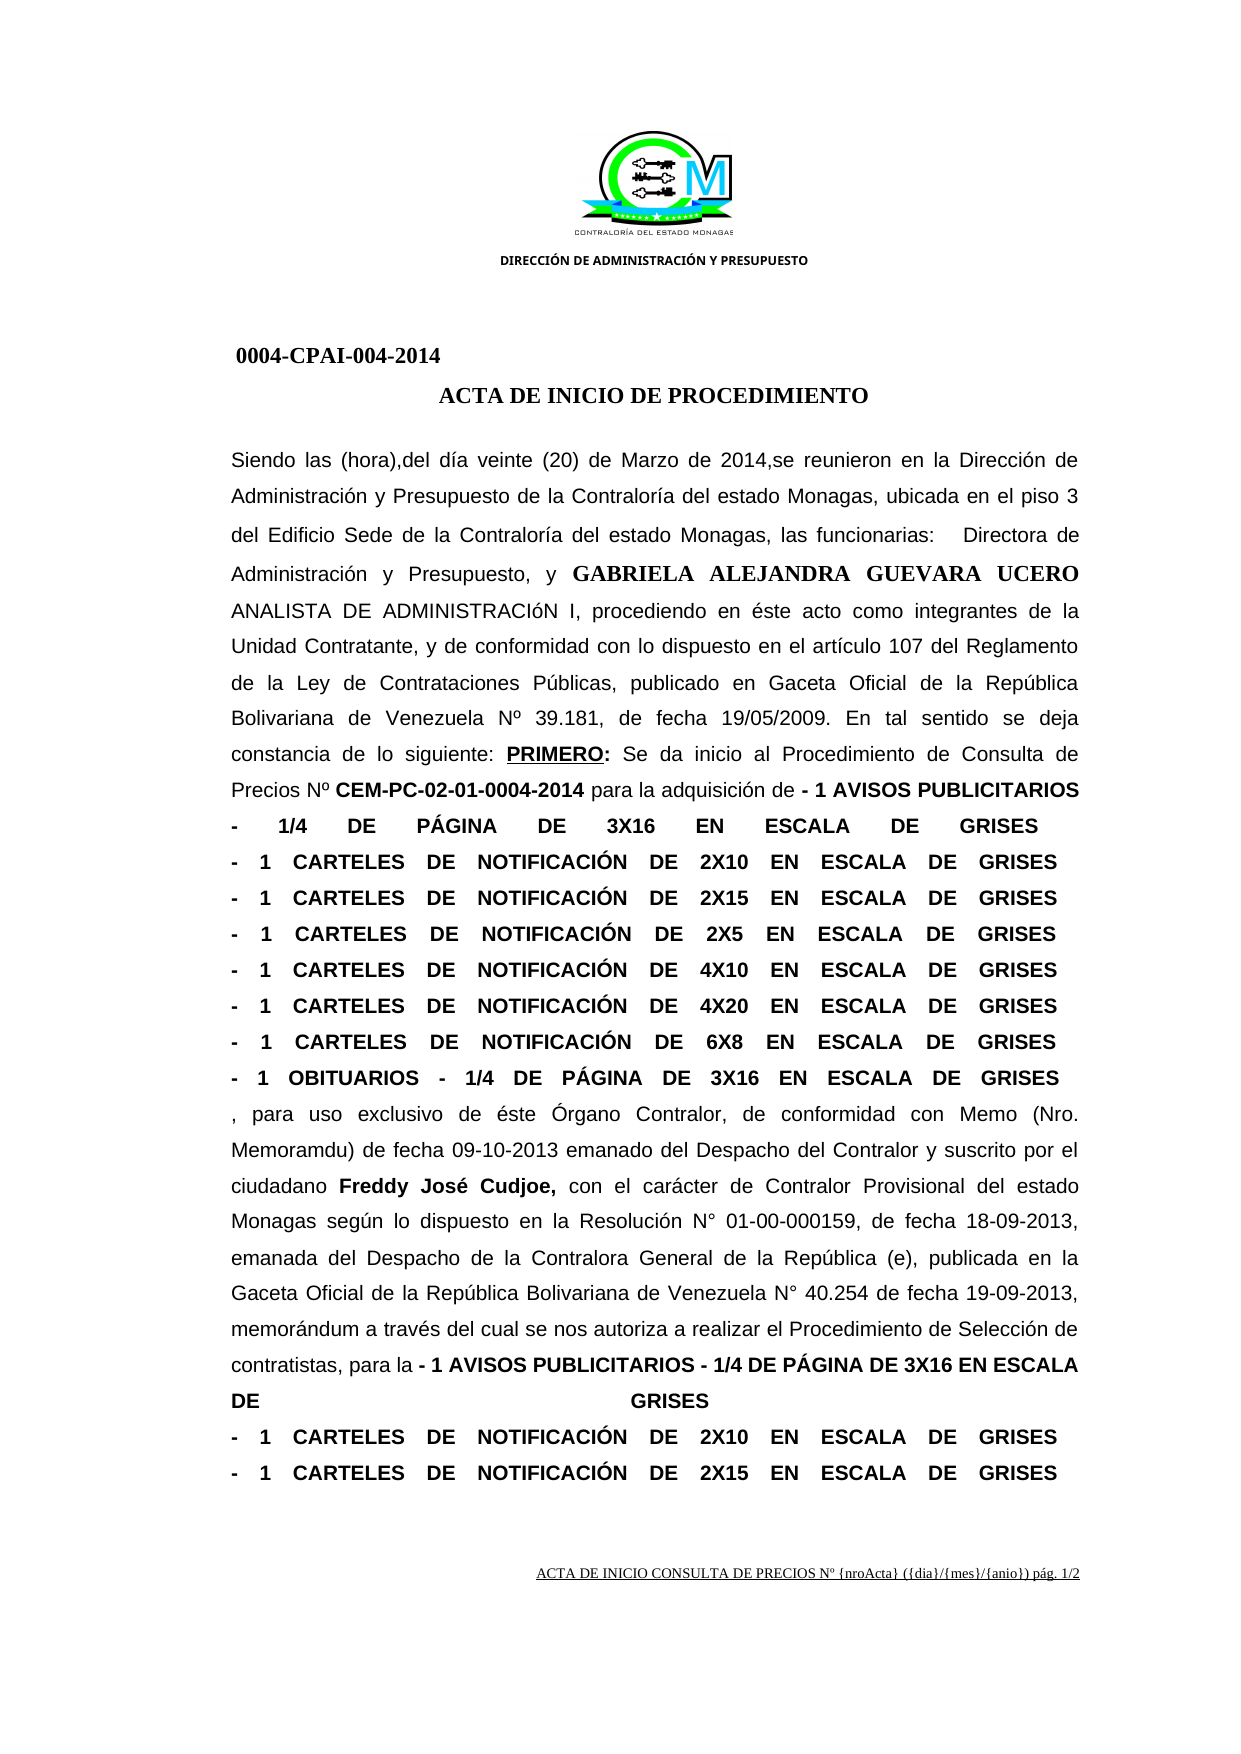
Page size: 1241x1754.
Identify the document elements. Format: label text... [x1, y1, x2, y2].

picture [574, 131, 733, 235]
text ACTA DE INICIO DE PROCEDIMIENTO [228, 382, 1080, 408]
text Siendo las (hora),del día veinte (20) de Marzo de 2014,se reunieron en la Dirección de Administración y Presupuesto de la Contraloría del estado Monagas, ubicada en el piso 3 del Edificio Sede de la Contraloría del estado Monagas, las funcionarias: Directora de Administración y Presupuesto, y GABRIELA ALEJANDRA GUEVARA UCERO ANALISTA DE ADMINISTRACIóN I, procediendo en éste acto como integrantes de la Unidad Contratante, y de conformidad con lo dispuesto en el artículo 107 del Reglamento de la Ley de Contrataciones Públicas, publicado en Gaceta Oficial de la República Bolivariana de Venezuela Nº 39.181, de fecha 19/05/2009. En tal sentido se deja constancia de lo siguiente: PRIMERO: Se da inicio al Procedimiento de Consulta de Precios Nº CEM-PC-02-01-0004-2014 para la adquisición de - 1 AVISOS PUBLICITARIOS - 1/4 DE PÁGINA DE 3X16 EN ESCALA DE GRISES - 1 CARTELES DE NOTIFICACIÓN DE 2X10 EN ESCALA DE GRISES - 1 CARTELES DE NOTIFICACIÓN DE 2X15 EN ESCALA DE GRISES - 1 CARTELES DE NOTIFICACIÓN DE 2X5 EN ESCALA DE GRISES - 1 CARTELES DE NOTIFICACIÓN DE 4X10 EN ESCALA DE GRISES - 1 CARTELES DE NOTIFICACIÓN DE 4X20 EN ESCALA DE GRISES - 1 CARTELES DE NOTIFICACIÓN DE 6X8 EN ESCALA DE GRISES - 1 OBITUARIOS - 1/4 DE PÁGINA DE 3X16 EN ESCALA DE GRISES , para uso exclusivo de éste Órgano Contralor, de conformidad con Memo (Nro. Memoramdu) de fecha 09-10-2013 emanado del Despacho del Contralor y suscrito por el ciudadano Freddy José Cudjoe, con el carácter de Contralor Provisional del estado Monagas según lo dispuesto en la Resolución N° 01-00-000159, de fecha 18-09-2013, emanada del Despacho de la Contralora General de la República (e), publicada en la Gaceta Oficial de la República Bolivariana de Venezuela N° 40.254 de fecha 19-09-2013, memorándum a través del cual se nos autoriza a realizar el Procedimiento de Selección de contratistas, para la - 1 AVISOS PUBLICITARIOS - 1/4 DE PÁGINA DE 3X16 EN ESCALA DE GRISES - 1 CARTELES DE NOTIFICACIÓN DE 2X10 EN ESCALA DE GRISES - 1 CARTELES DE NOTIFICACIÓN DE 2X15 EN ESCALA DE GRISES [231, 448, 1080, 1485]
text 0004-CPAI-004-2014 [230, 342, 1080, 369]
